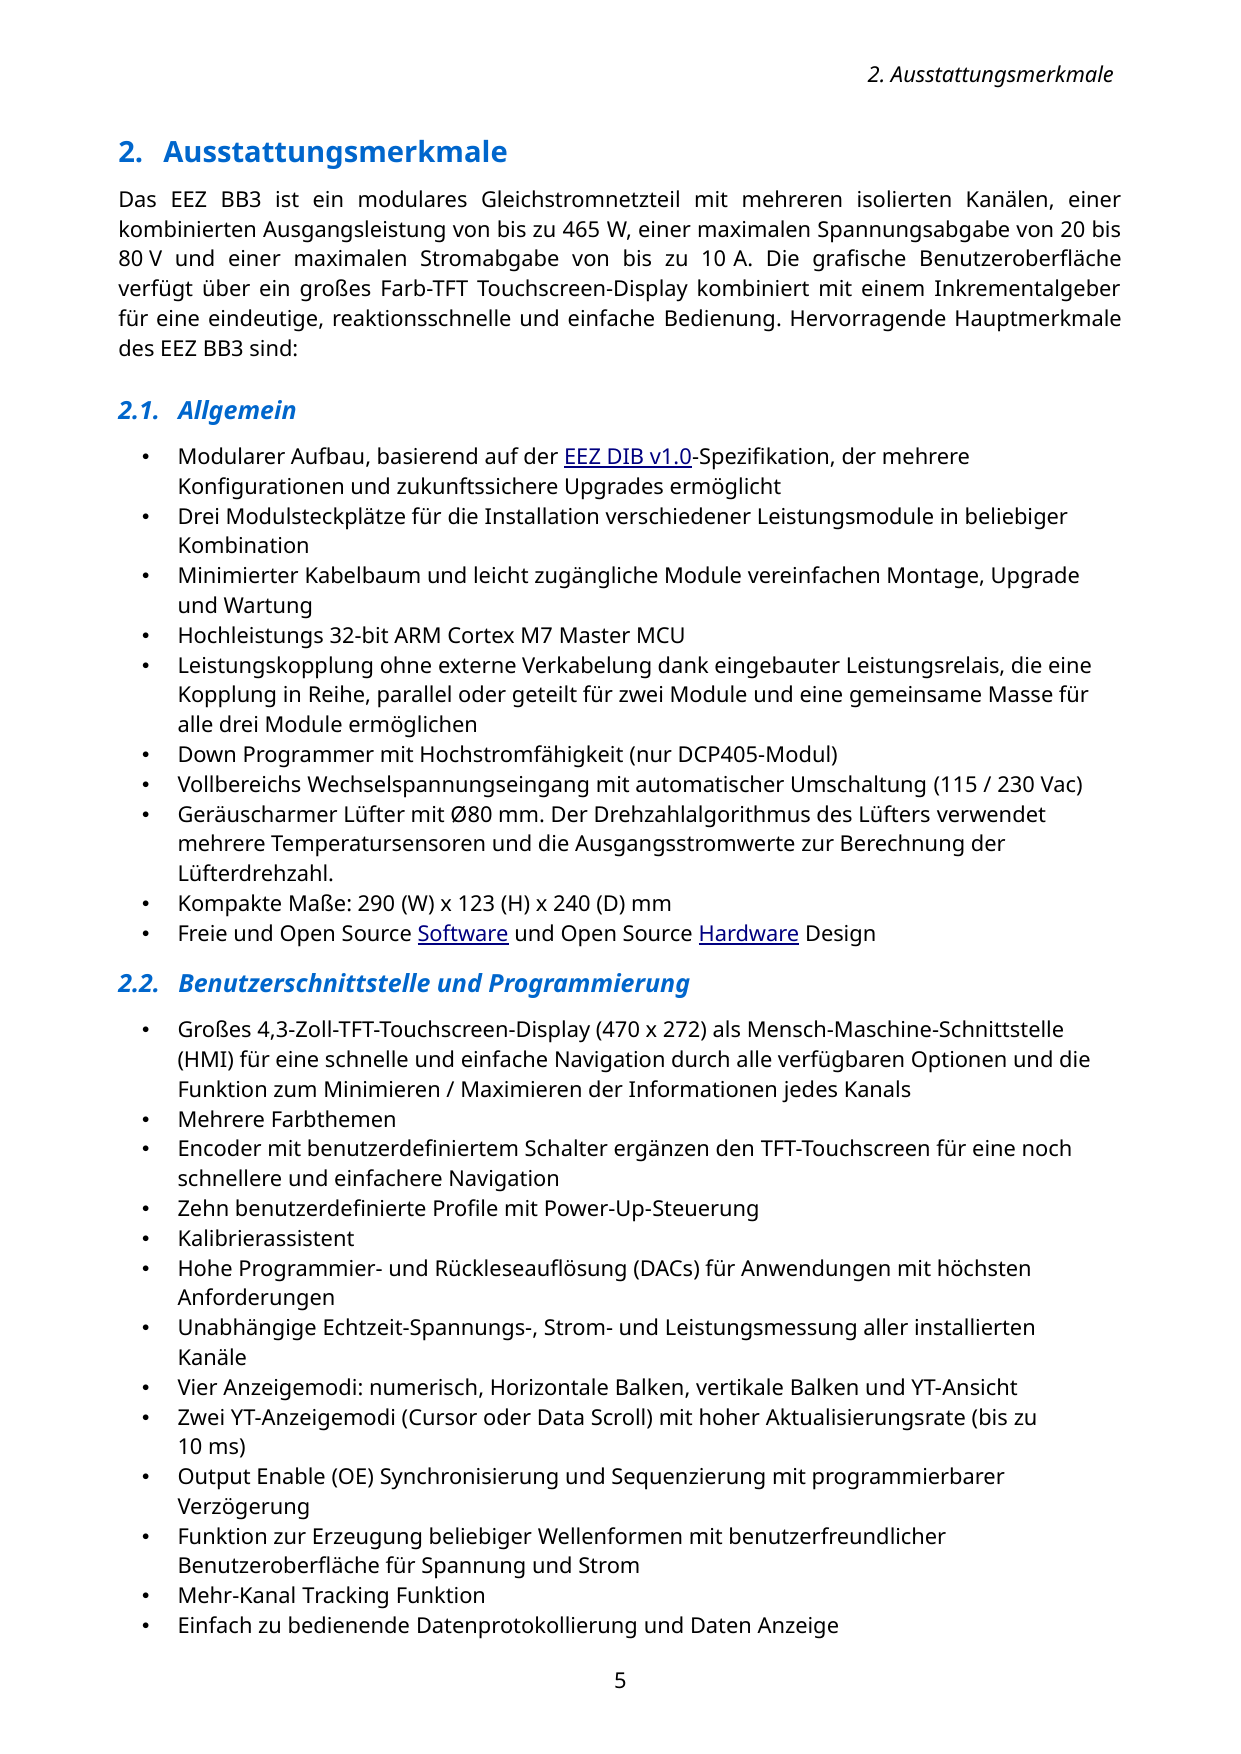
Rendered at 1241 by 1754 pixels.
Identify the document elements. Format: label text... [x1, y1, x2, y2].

list Zehn benutzerdefinierte Profile mit Power-Up-Steuerung [142, 1193, 1110, 1223]
list Einfach zu bedienende Datenprotokollierung und Daten Anzeige [142, 1610, 1110, 1640]
list Vier Anzeigemodi: numerisch, Horizontale Balken, vertikale Balken und YT-Ansicht [142, 1372, 1110, 1401]
text Das EEZ BB3 ist ein modulares Gleichstromnetzteil mit mehreren isolierten Kanälen, einer kombinierten Ausgangsleistung von bis zu 465 W, einer maximalen Spannungsabgabe von 20 bis 80 V und einer maximalen Stromabgabe von bis zu 10 A. Die grafische Benutzeroberfläche verfügt über ein großes Farb-TFT Touchscreen-Display kombiniert mit einem Inkrementalgeber für eine eindeutige, reaktionsschnelle und einfache Bedienung. Hervorragende Hauptmerkmale des EEZ BB3 sind: [118, 184, 1122, 362]
subtitle Allgemein [118, 392, 1122, 426]
list Mehr-Kanal Tracking Funktion [142, 1580, 1110, 1610]
list Leistungskopplung ohne externe Verkabelung dank eingebauter Leistungsrelais, die eine Kopplung in Reihe, parallel oder geteilt für zwei Module und eine gemeinsame Masse für alle drei Module ermöglichen [142, 650, 1110, 739]
list Hochleistungs 32-bit ARM Cortex M7 Master MCU [142, 620, 1110, 650]
list Zwei YT-Anzeigemodi (Cursor oder Data Scroll) mit hoher Aktualisierungsrate (bis zu 10 ms) [142, 1401, 1110, 1461]
list Down Programmer mit Hochstromfähigkeit (nur DCP405-Modul) [142, 739, 1110, 769]
list Freie und Open Source Software und Open Source Hardware Design [142, 918, 1110, 948]
list Funktion zur Erzeugung beliebiger Wellenformen mit benutzerfreundlicher Benutzeroberfläche für Spannung und Strom [142, 1521, 1110, 1580]
list Kalibrierassistent [142, 1223, 1110, 1252]
list Geräuscharmer Lüfter mit Ø80 mm. Der Drehzahlalgorithmus des Lüfters verwendet mehrere Temperatursensoren und die Ausgangsstromwerte zur Berechnung der Lüfterdrehzahl. [142, 799, 1110, 888]
list Mehrere Farbthemen [142, 1103, 1110, 1133]
list Unabhängige Echtzeit-Spannungs-, Strom- und Leistungsmessung aller installierten Kanäle [142, 1312, 1110, 1372]
subtitle Ausstattungsmerkmale [118, 132, 1122, 171]
list Hohe Programmier- und Rückleseauflösung (DACs) für Anwendungen mit höchsten Anforderungen [142, 1252, 1110, 1312]
list Output Enable (OE) Synchronisierung und Sequenzierung mit programmierbarer Verzögerung [142, 1461, 1110, 1521]
list Minimierter Kabelbaum und leicht zugängliche Module vereinfachen Montage, Upgrade und Wartung [142, 560, 1110, 620]
subtitle Benutzerschnittstelle und Programmierung [118, 965, 1122, 999]
list Großes 4,3-Zoll-TFT-Touchscreen-Display (470 x 272) als Mensch-Maschine-Schnittstelle (HMI) für eine schnelle und einfache Navigation durch alle verfügbaren Optionen und die Funktion zum Minimieren / Maximieren der Informationen jedes Kanals [142, 1014, 1110, 1103]
list Encoder mit benutzerdefiniertem Schalter ergänzen den TFT-Touchscreen für eine noch schnellere und einfachere Navigation [142, 1133, 1110, 1193]
list Vollbereichs Wechselspannungseingang mit automatischer Umschaltung (115 / 230 Vac) [142, 769, 1110, 799]
list Modularer Aufbau, basierend auf der EEZ DIB v1.0-Spezifikation, der mehrere Konfigurationen und zukunftssichere Upgrades ermöglicht [142, 441, 1110, 501]
list Drei Modulsteckplätze für die Installation verschiedener Leistungsmodule in beliebiger Kombination [142, 501, 1110, 560]
list Kompakte Maße: 290 (W) x 123 (H) x 240 (D) mm [142, 888, 1110, 918]
